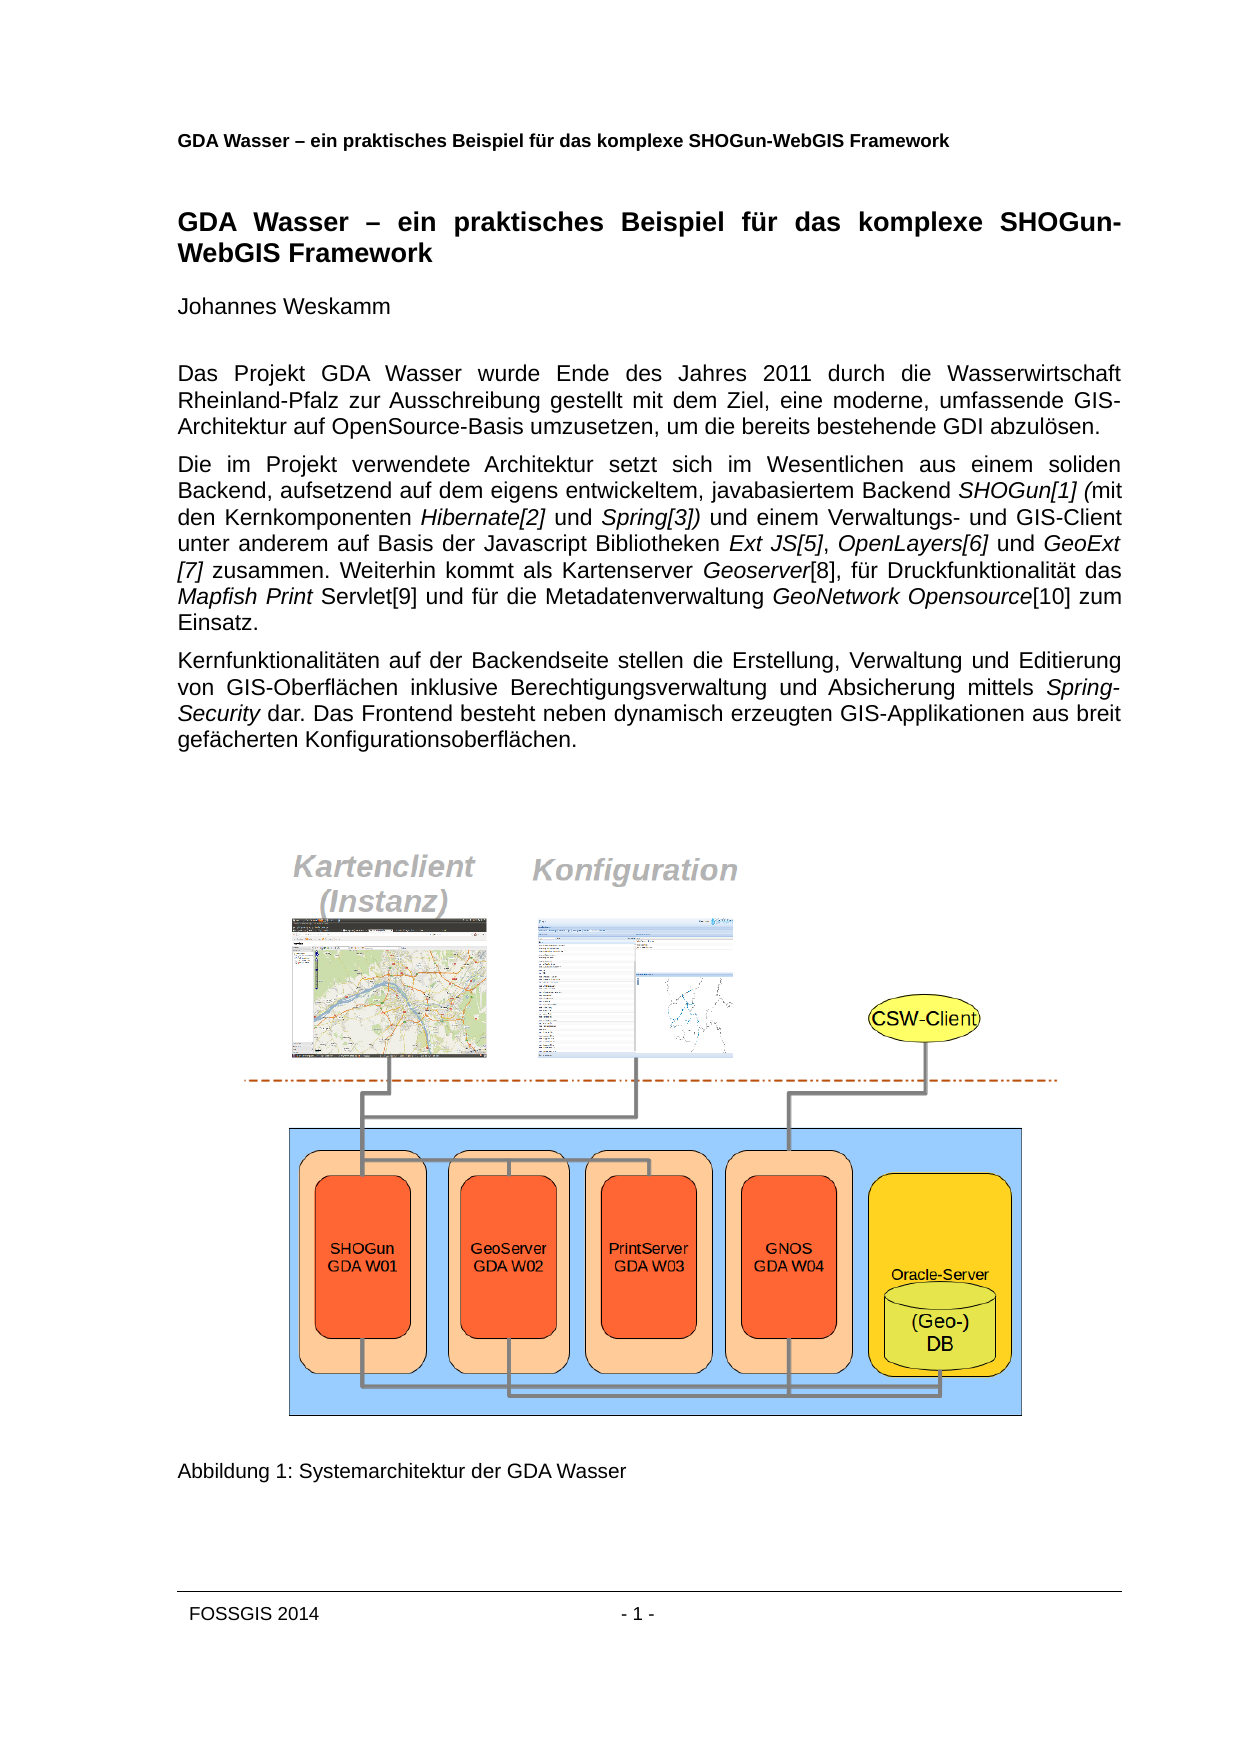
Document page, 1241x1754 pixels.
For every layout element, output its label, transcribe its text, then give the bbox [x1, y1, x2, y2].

subtitle GDA Wasser – ein praktisches Beispiel für das komplexe SHOGun-WebGIS Framework [177, 206, 1122, 268]
text Johannes Weskamm [177, 293, 1122, 319]
text Die im Projekt verwendete Architektur setzt sich im Wesentlichen aus einem soliden Backend, aufsetzend auf dem eigens entwickeltem, javabasiertem Backend SHOGun[1] (mit den Kernkomponenten Hibernate[2] und Spring[3]) und einem Verwaltungs- und GIS-Client unter anderem auf Basis der Javascript Bibliotheken Ext JS[5], OpenLayers[6] und GeoExt [7] zusammen. Weiterhin kommt als Kartenserver Geoserver[8], für Druckfunktionalität das Mapfish Print Servlet[9] und für die Metadatenverwaltung GeoNetwork Opensource[10] zum Einsatz. [177, 451, 1122, 636]
text Kernfunktionalitäten auf der Backendseite stellen die Erstellung, Verwaltung und Editierung von GIS-Oberflächen inklusive Berechtigungsverwaltung und Absicherung mittels Spring-Security dar. Das Frontend besteht neben dynamisch erzeugten GIS-Applikationen aus breit gefächerten Konfigurationsoberflächen. [177, 647, 1122, 753]
text Das Projekt GDA Wasser wurde Ende des Jahres 2011 durch die Wasserwirtschaft Rheinland-Pfalz zur Ausschreibung gestellt mit dem Ziel, eine moderne, umfassende GIS-Architektur auf OpenSource-Basis umzusetzen, um die bereits bestehende GDI abzulösen. [177, 360, 1122, 439]
picture [177, 791, 1123, 1459]
text Abbildung 1: Systemarchitektur der GDA Wasser [177, 1459, 1122, 1483]
